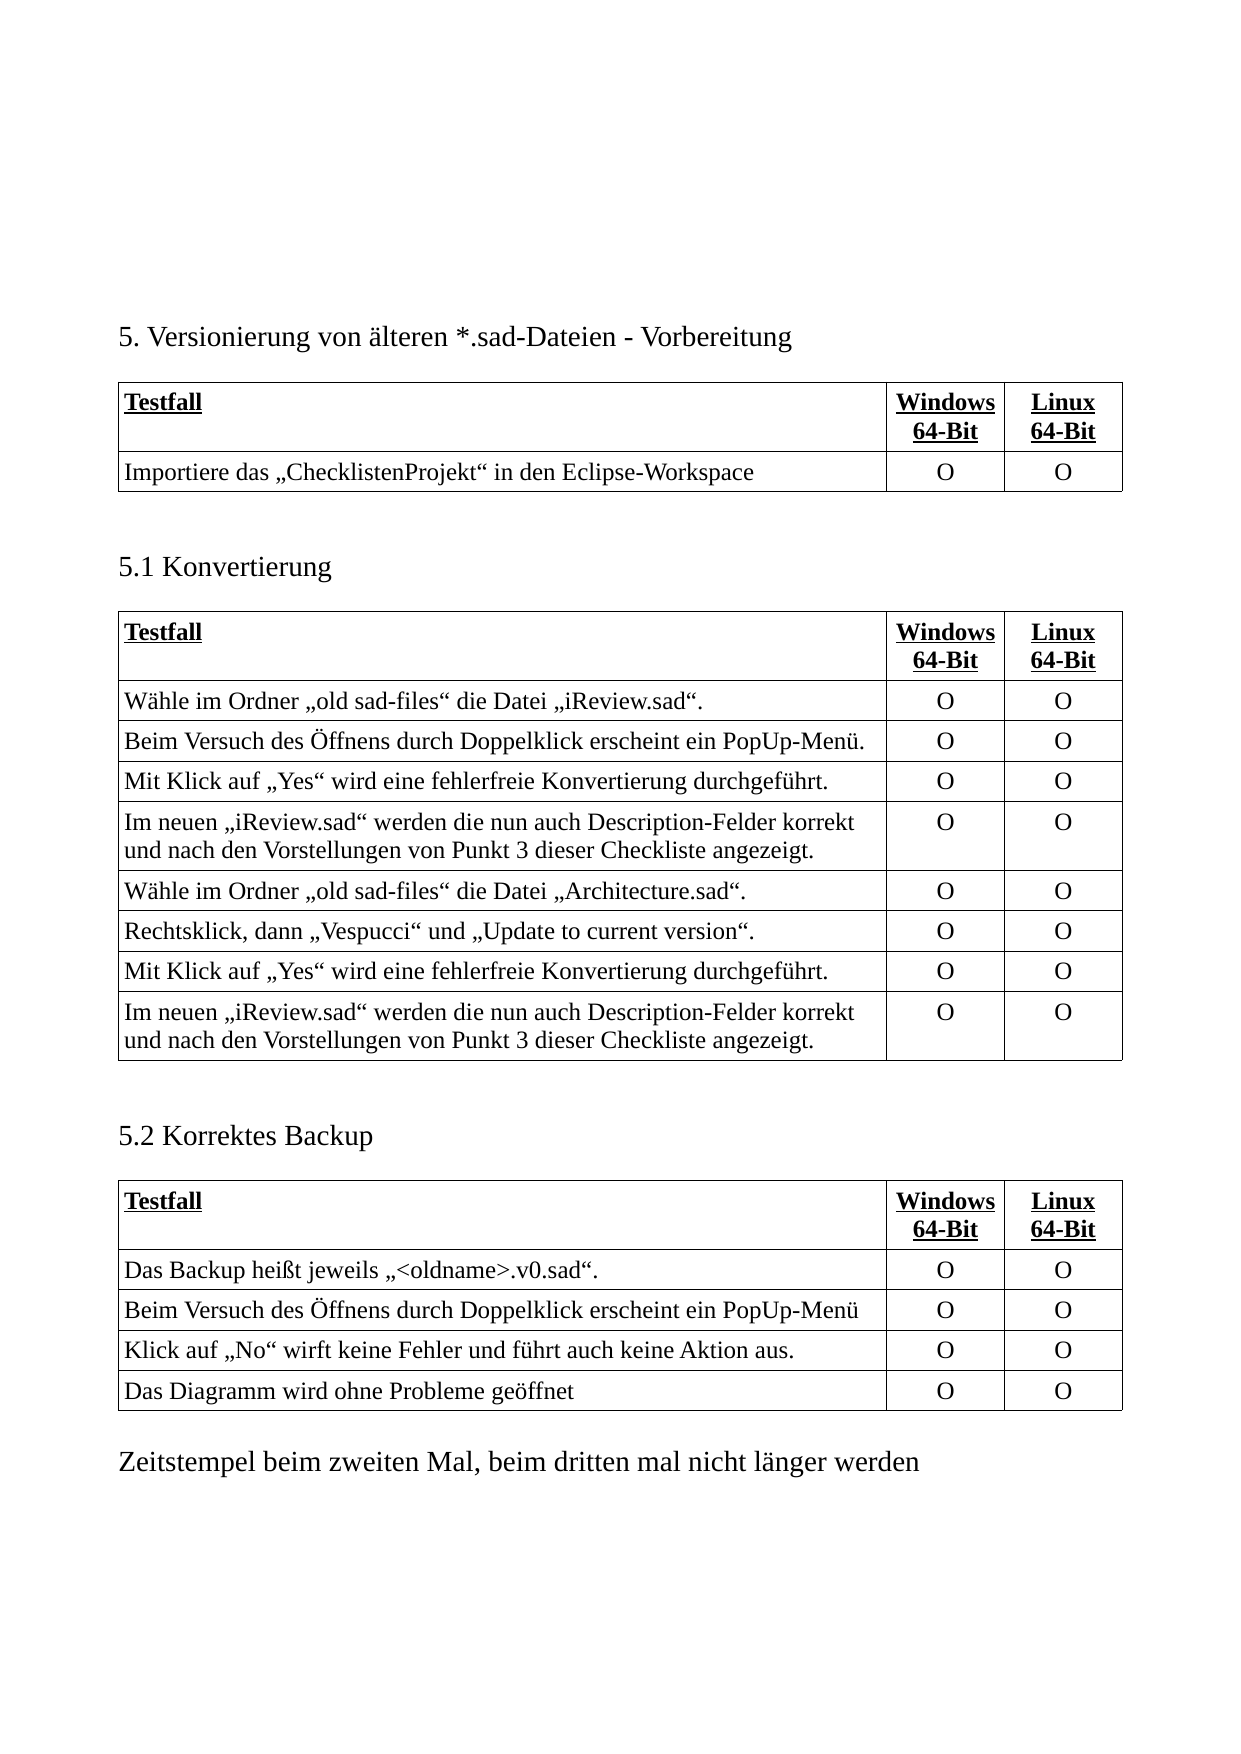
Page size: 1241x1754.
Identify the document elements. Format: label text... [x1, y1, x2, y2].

table_header Testfall [119, 1181, 886, 1249]
table_cell O [1005, 452, 1122, 491]
table_header Windows 64-Bit [887, 612, 1004, 680]
table_cell O [887, 721, 1004, 761]
table_cell O [1005, 992, 1122, 1060]
table_cell O [1005, 1250, 1122, 1289]
table_cell Beim Versuch des Öffnens durch Doppelklick erscheint ein PopUp-Menü [119, 1290, 886, 1329]
table_cell O [1005, 681, 1122, 720]
table_cell O [887, 1371, 1004, 1410]
table_header Linux 64-Bit [1005, 383, 1122, 451]
table_cell O [1005, 721, 1122, 761]
table_header Testfall [119, 383, 886, 451]
table_cell O [1005, 1371, 1122, 1410]
text 5.1 Konvertierung [118, 549, 1122, 582]
table_cell O [887, 992, 1004, 1060]
table_header Testfall [119, 612, 886, 680]
table_cell O [887, 681, 1004, 720]
table_cell Importiere das „ChecklistenProjekt“ in den Eclipse-Workspace [119, 452, 886, 491]
text 5. Versionierung von älteren *.sad-Dateien - Vorbereitung [118, 319, 1122, 353]
table_cell Wähle im Ordner „old sad-files“ die Datei „iReview.sad“. [119, 681, 886, 720]
table_cell O [1005, 1290, 1122, 1329]
table_header Linux 64-Bit [1005, 612, 1122, 680]
table_header Linux 64-Bit [1005, 1181, 1122, 1249]
table_cell Klick auf „No“ wirft keine Fehler und führt auch keine Aktion aus. [119, 1331, 886, 1370]
table_cell Beim Versuch des Öffnens durch Doppelklick erscheint ein PopUp-Menü. [119, 721, 886, 761]
text Zeitstempel beim zweiten Mal, beim dritten mal nicht länger werden [118, 1444, 1122, 1477]
table_cell O [887, 1250, 1004, 1289]
table_cell Rechtsklick, dann „Vespucci“ und „Update to current version“. [119, 911, 886, 951]
table_cell O [887, 1290, 1004, 1329]
table_header Windows 64-Bit [887, 1181, 1004, 1249]
table_cell O [887, 1331, 1004, 1370]
table_cell Mit Klick auf „Yes“ wird eine fehlerfreie Konvertierung durchgeführt. [119, 762, 886, 801]
table_cell O [1005, 871, 1122, 910]
table_cell O [887, 952, 1004, 991]
table_cell O [887, 762, 1004, 801]
table_cell O [1005, 1331, 1122, 1370]
table_cell O [887, 452, 1004, 491]
text 5.2 Korrektes Backup [118, 1118, 1122, 1151]
table_cell Mit Klick auf „Yes“ wird eine fehlerfreie Konvertierung durchgeführt. [119, 952, 886, 991]
table_cell O [1005, 911, 1122, 951]
table_cell Im neuen „iReview.sad“ werden die nun auch Description-Felder korrekt und nach den Vorstellungen von Punkt 3 dieser Checkliste angezeigt. [119, 802, 886, 870]
table_cell O [887, 911, 1004, 951]
table_cell Das Backup heißt jeweils „<oldname>.v0.sad“. [119, 1250, 886, 1289]
table_cell O [1005, 762, 1122, 801]
table_cell Wähle im Ordner „old sad-files“ die Datei „Architecture.sad“. [119, 871, 886, 910]
table_cell O [1005, 952, 1122, 991]
table_cell Das Diagramm wird ohne Probleme geöffnet [119, 1371, 886, 1410]
table_cell O [887, 802, 1004, 870]
table_cell Im neuen „iReview.sad“ werden die nun auch Description-Felder korrekt und nach den Vorstellungen von Punkt 3 dieser Checkliste angezeigt. [119, 992, 886, 1060]
table_cell O [1005, 802, 1122, 870]
table_header Windows 64-Bit [887, 383, 1004, 451]
table_cell O [887, 871, 1004, 910]
